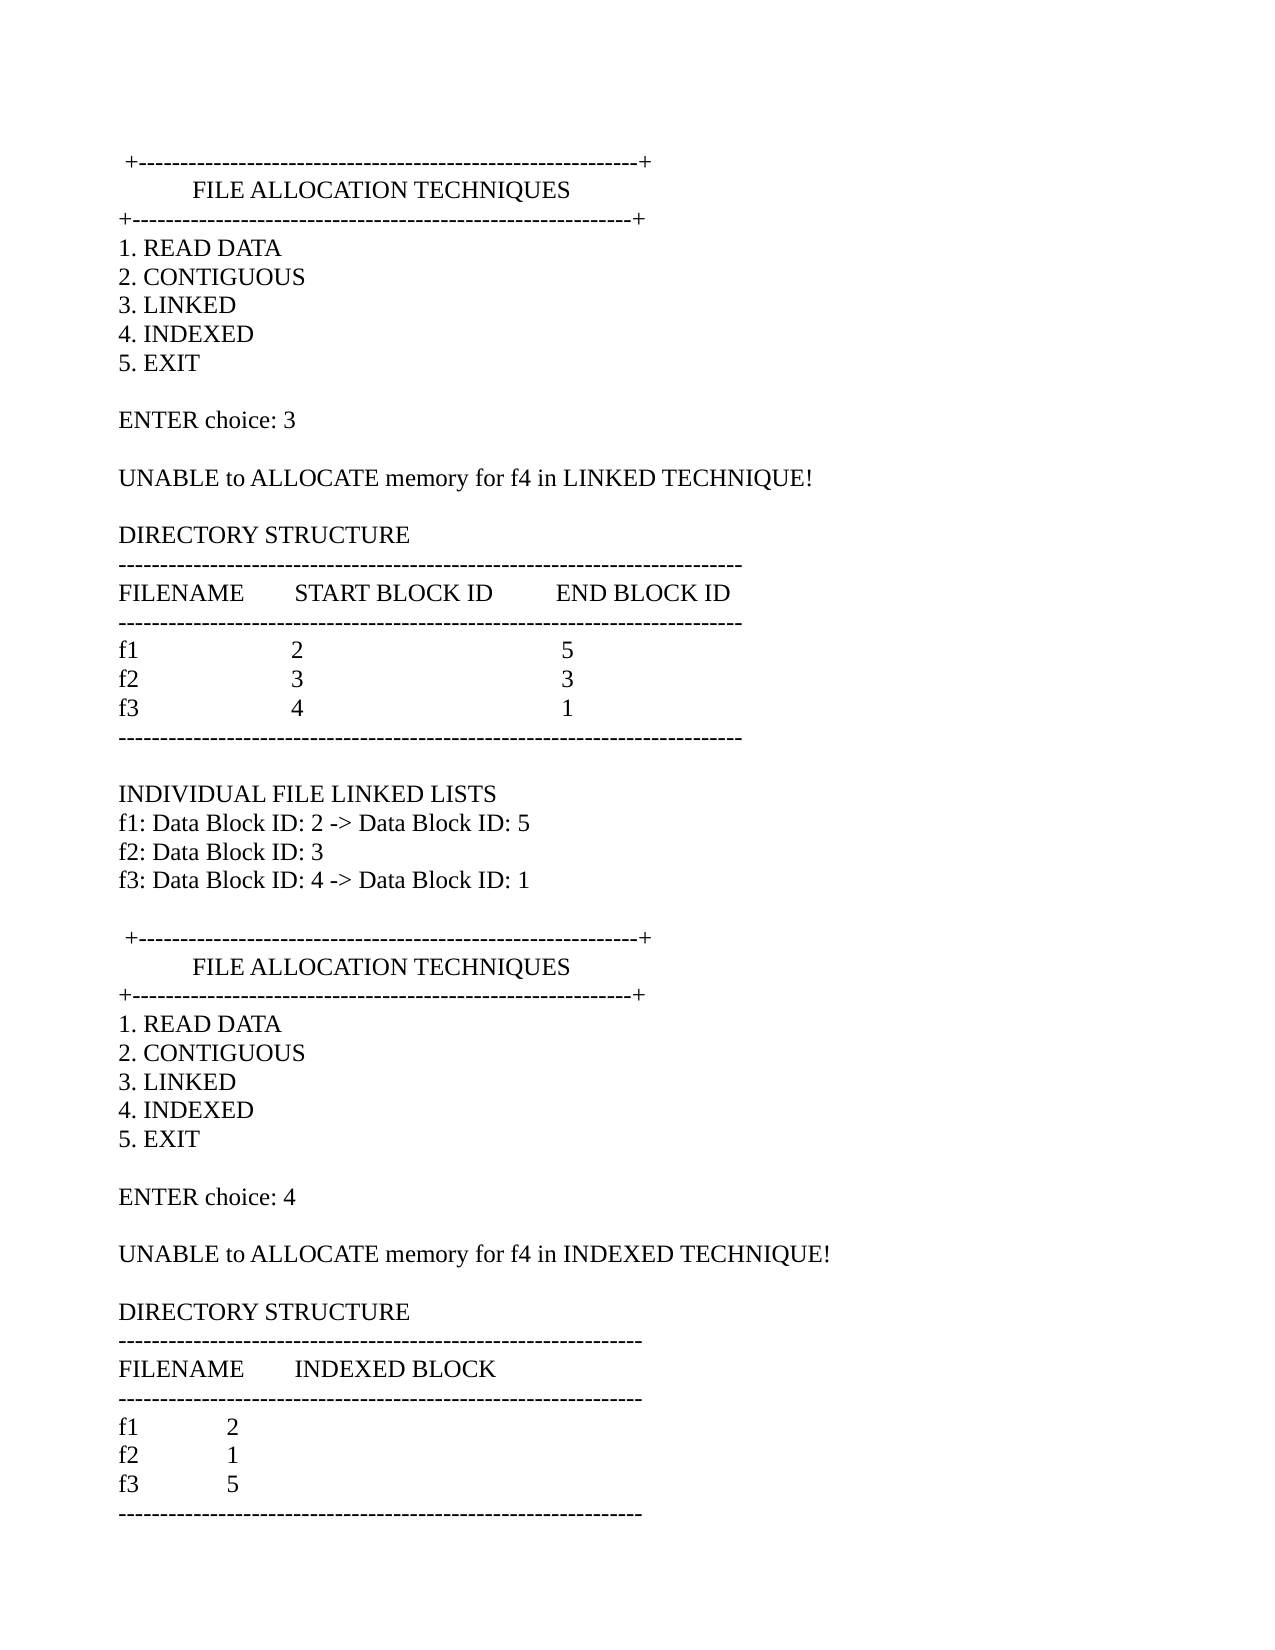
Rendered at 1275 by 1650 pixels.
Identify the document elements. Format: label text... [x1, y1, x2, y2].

text +------------------------------------------------------------+ 1. READ DATA 2. CONTIGUOUS 3. LINKED 4. INDEXED 5. EXIT [118, 981, 1157, 1153]
text DIRECTORY STRUCTURE --------------------------------------------------------------------------- FILENAME START BLOCK ID END BLOCK ID --------------------------------------------------------------------------- f1 2 5 f2 3 3 f3 4 1 --------------------------------------------------------------------------- [118, 492, 1157, 751]
text INDIVIDUAL FILE LINKED LISTS f1: Data Block ID: 2 -> Data Block ID: 5 f2: Data Block ID: 3 f3: Data Block ID: 4 -> Data Block ID: 1 [118, 779, 1157, 894]
text DIRECTORY STRUCTURE --------------------------------------------------------------- FILENAME INDEXED BLOCK --------------------------------------------------------------- f1 2 f2 1 f3 5 --------------------------------------------------------------- [118, 1268, 1157, 1527]
text UNABLE to ALLOCATE memory for f4 in INDEXED TECHNIQUE! [118, 1239, 1157, 1268]
text ENTER choice: 3 [118, 406, 1157, 434]
text +------------------------------------------------------------+ FILE ALLOCATION TECHNIQUES [118, 147, 1157, 204]
text UNABLE to ALLOCATE memory for f4 in LINKED TECHNIQUE! [118, 463, 1157, 492]
text ENTER choice: 4 [118, 1182, 1157, 1211]
text +------------------------------------------------------------+ 1. READ DATA 2. CONTIGUOUS 3. LINKED 4. INDEXED 5. EXIT [118, 204, 1157, 377]
text +------------------------------------------------------------+ FILE ALLOCATION TECHNIQUES [118, 923, 1157, 981]
